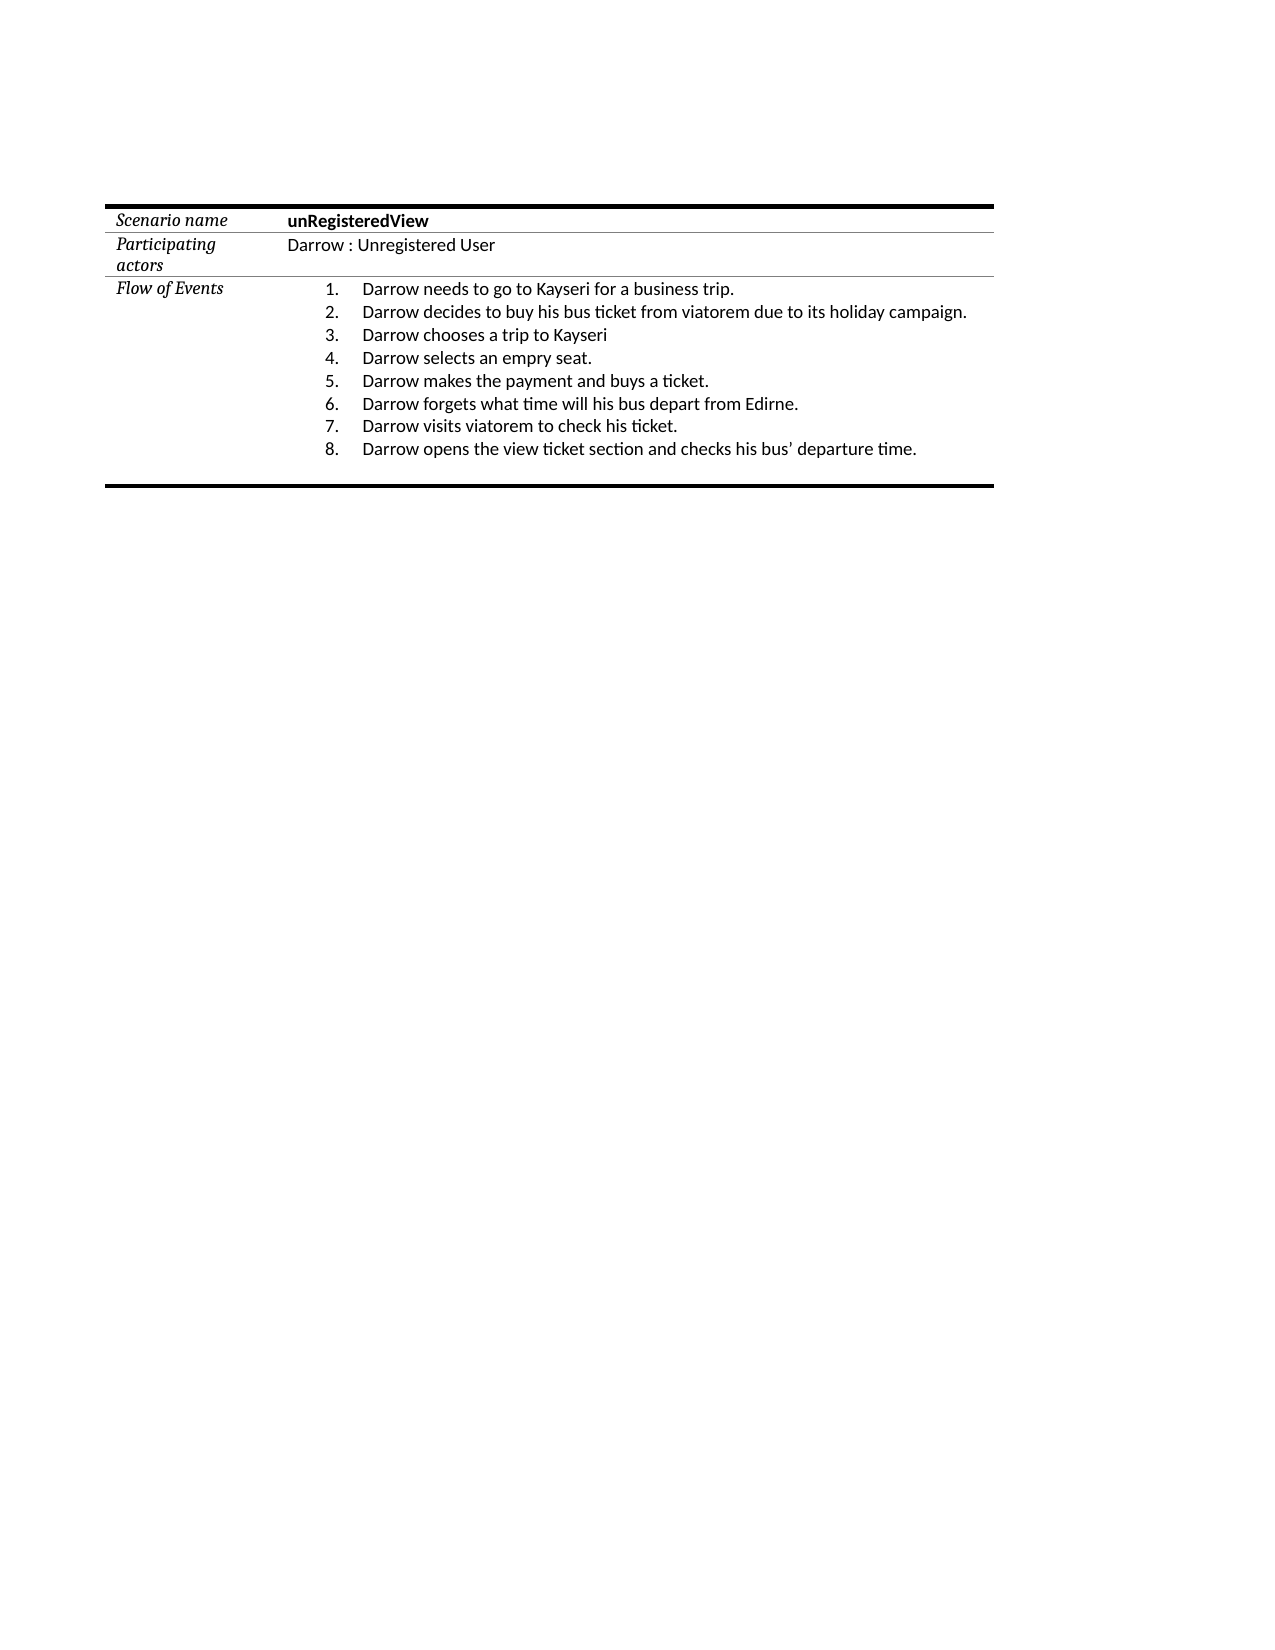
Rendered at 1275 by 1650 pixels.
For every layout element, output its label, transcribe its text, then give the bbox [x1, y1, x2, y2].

table_cell Participating actors [105, 233, 276, 276]
table_header unRegisteredView [276, 209, 994, 232]
table_header Scenario name [105, 209, 276, 232]
table_cell Darrow : Unregistered User [276, 233, 994, 276]
table_cell Darrow needs to go to Kayseri for a business trip. Darrow decides to buy his bus ticket from viatorem due to its holiday campaign. Darrow chooses a trip to Kayseri Darrow selects an empry seat. Darrow makes the payment and buys a ticket. Darrow forgets what time will his bus depart from Edirne. Darrow visits viatorem to check his ticket. Darrow opens the view ticket section and checks his bus’ departure time. [276, 277, 994, 483]
table_cell Flow of Events [105, 277, 276, 483]
